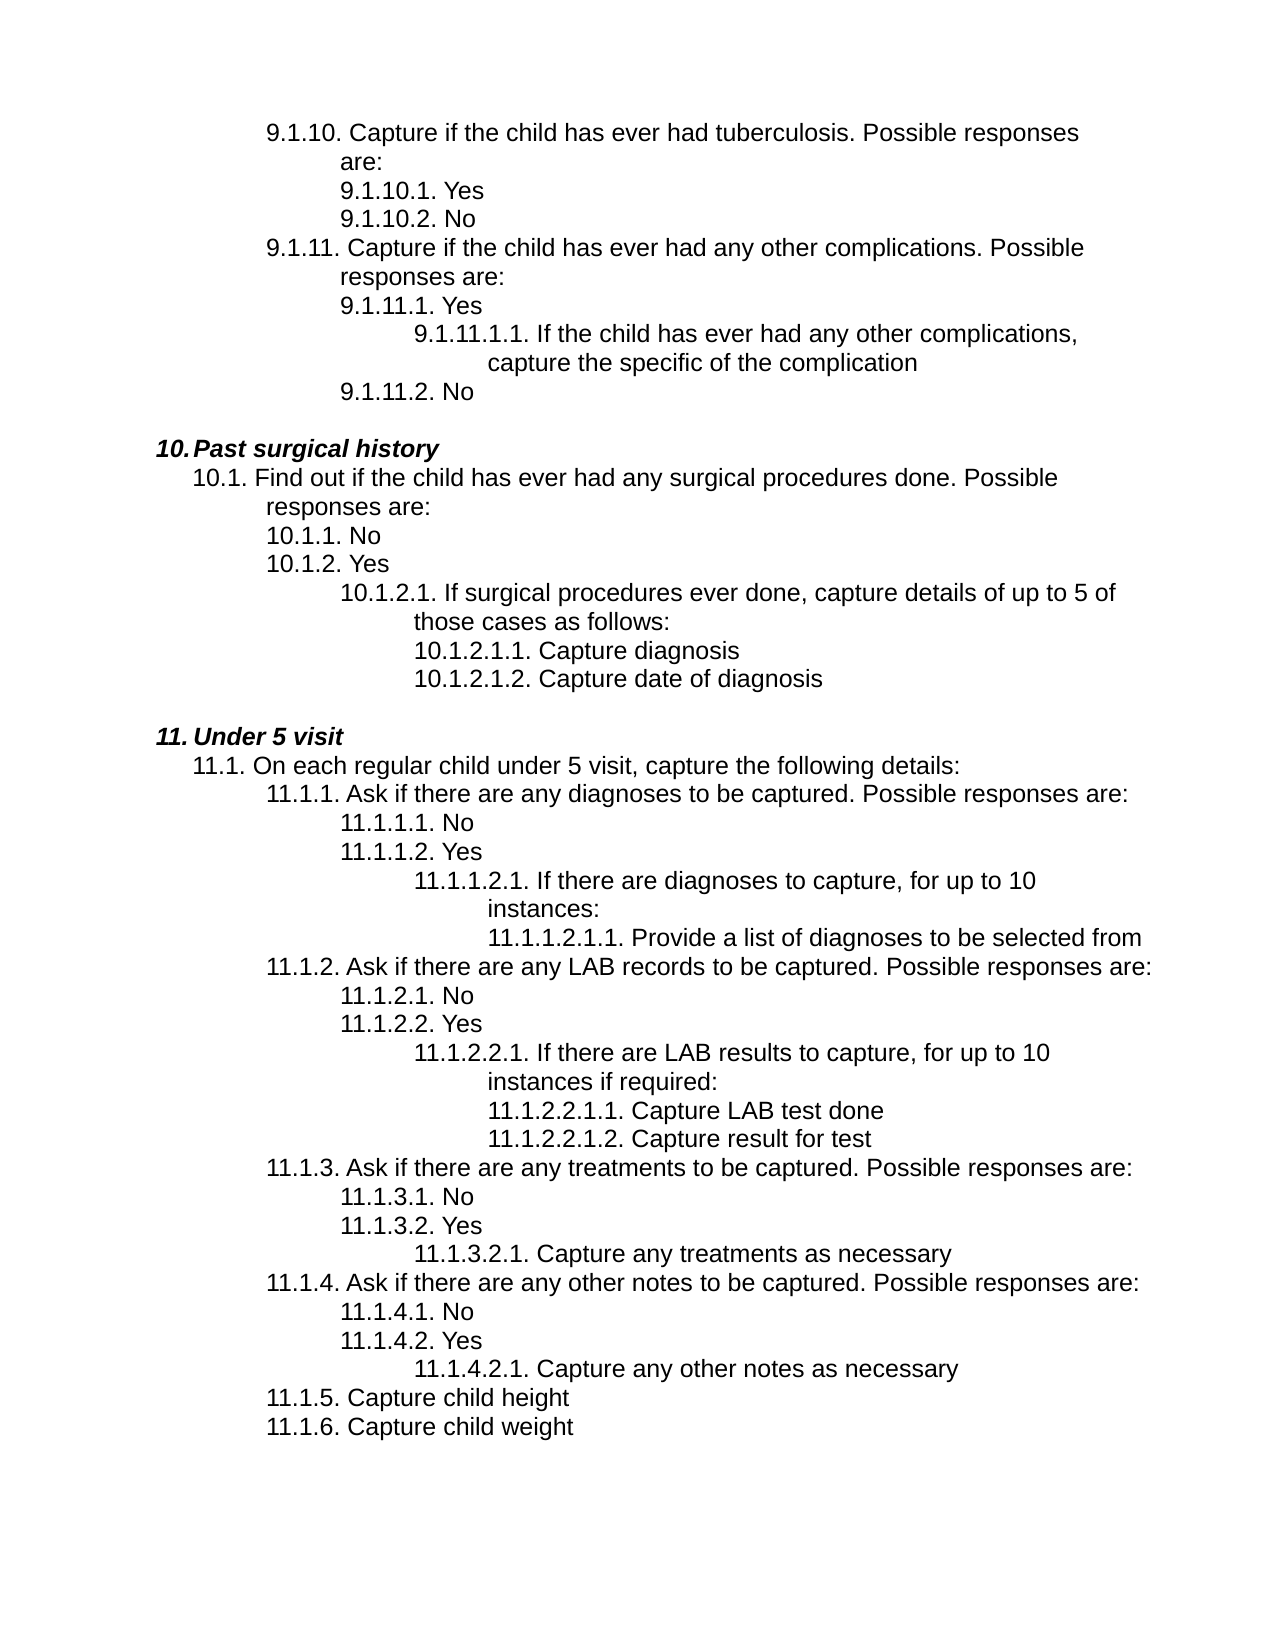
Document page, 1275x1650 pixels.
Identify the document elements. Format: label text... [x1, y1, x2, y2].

text 11.1.4.2.1. Capture any other notes as necessary [413, 1354, 1157, 1383]
text 11.1.2.2.1. If there are LAB results to capture, for up to 10 instances if required: [413, 1038, 1157, 1096]
list Past surgical history [156, 434, 1157, 463]
list Under 5 visit [156, 722, 1157, 751]
text 9.1.10.1. Yes [340, 176, 1157, 204]
text 9.1.11.2. No [340, 377, 1157, 406]
text 11.1.1.1. No [340, 808, 1157, 837]
text 9.1.10. Capture if the child has ever had tuberculosis. Possible responses are: [266, 118, 1157, 176]
text 11.1.2. Ask if there are any LAB records to be captured. Possible responses are: [266, 952, 1157, 981]
text 9.1.11. Capture if the child has ever had any other complications. Possible responses are: [266, 233, 1157, 291]
text 9.1.11.1. Yes [340, 291, 1157, 319]
text 11.1.1. Ask if there are any diagnoses to be captured. Possible responses are: [266, 779, 1157, 808]
text 11.1.1.2.1. If there are diagnoses to capture, for up to 10 instances: [413, 866, 1157, 923]
text 11.1.5. Capture child height [266, 1383, 1157, 1412]
text 11.1.1.2.1.1. Provide a list of diagnoses to be selected from [487, 923, 1157, 952]
text 10.1.2. Yes [266, 549, 1157, 578]
text 11.1.4.2. Yes [340, 1326, 1157, 1354]
text 10.1. Find out if the child has ever had any surgical procedures done. Possible responses are: [192, 463, 1157, 521]
text 10.1.2.1.1. Capture diagnosis [413, 636, 1157, 664]
text 11.1.4.1. No [340, 1297, 1157, 1326]
text 11.1.6. Capture child weight [266, 1412, 1157, 1441]
text 11.1.1.2. Yes [340, 837, 1157, 866]
text 11.1.3.1. No [340, 1182, 1157, 1211]
text 11.1.3.2. Yes [340, 1211, 1157, 1239]
text 11.1.3. Ask if there are any treatments to be captured. Possible responses are: [266, 1153, 1157, 1182]
text 11.1.3.2.1. Capture any treatments as necessary [413, 1239, 1157, 1268]
text 11.1.2.2.1.1. Capture LAB test done [487, 1096, 1157, 1124]
text 9.1.10.2. No [340, 204, 1157, 233]
text 9.1.11.1.1. If the child has ever had any other complications, capture the specific of the complication [413, 319, 1157, 377]
text 11.1.2.1. No [340, 981, 1157, 1009]
text 10.1.2.1. If surgical procedures ever done, capture details of up to 5 of those cases as follows: [340, 578, 1157, 636]
text 11.1.2.2.1.2. Capture result for test [487, 1124, 1157, 1153]
text 10.1.1. No [266, 521, 1157, 549]
text 11.1. On each regular child under 5 visit, capture the following details: [192, 751, 1157, 779]
text 11.1.2.2. Yes [340, 1009, 1157, 1038]
text 10.1.2.1.2. Capture date of diagnosis [413, 664, 1157, 693]
text 11.1.4. Ask if there are any other notes to be captured. Possible responses are: [266, 1268, 1157, 1297]
